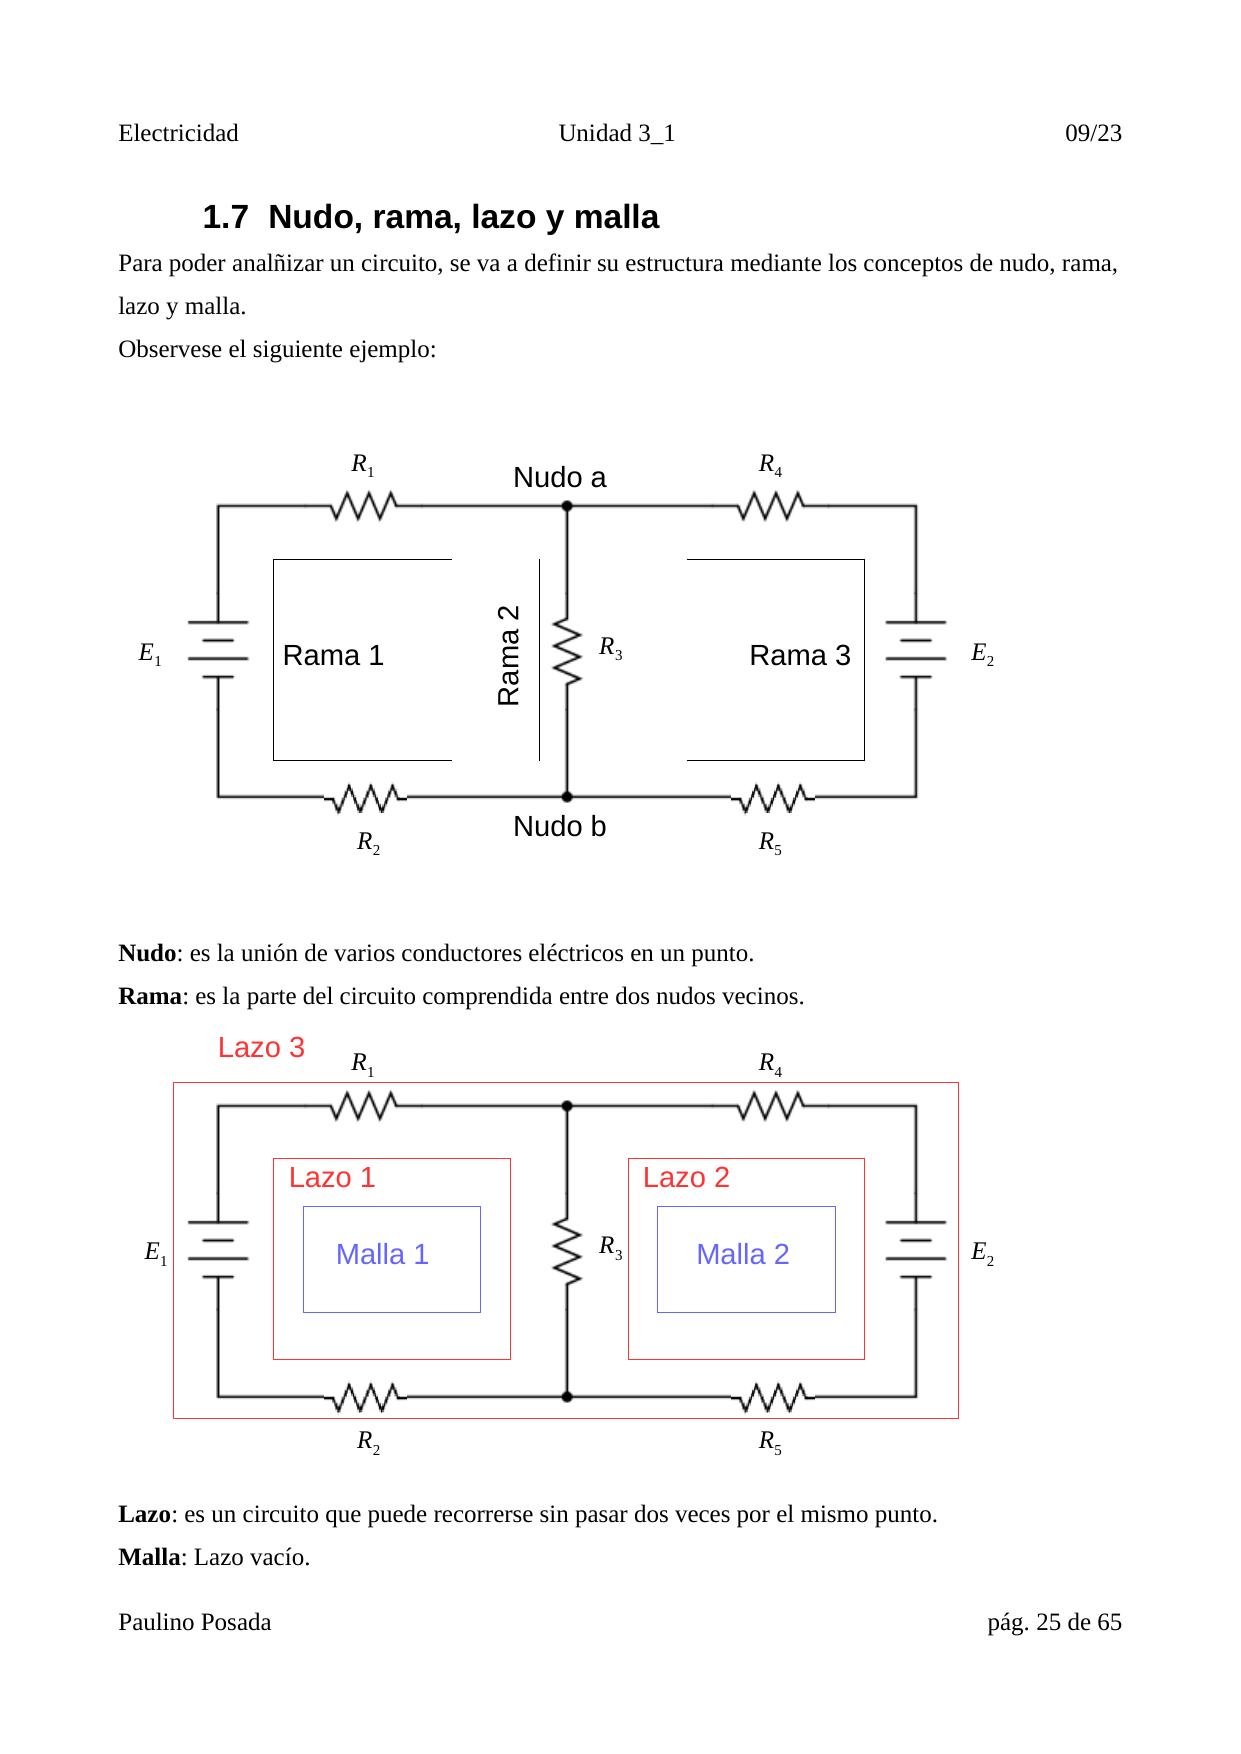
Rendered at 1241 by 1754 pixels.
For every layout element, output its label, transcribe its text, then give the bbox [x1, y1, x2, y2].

subtitle Nudo, rama, lazo y malla [193, 197, 1122, 236]
picture [794, 1046, 1008, 1417]
picture [118, 1046, 338, 1417]
picture [731, 1419, 746, 1428]
picture [238, 1049, 245, 1055]
picture [324, 1419, 344, 1428]
text Malla: Lazo vacío. [118, 1542, 1122, 1571]
text Rama: es la parte del circuito comprendida entre dos nudos vecinos. [118, 981, 1122, 1010]
text Lazo: es un circuito que puede recorrerse sin pasar dos veces por el mismo punto. [118, 1499, 1122, 1528]
picture [174, 1083, 958, 1418]
picture [387, 1046, 746, 1082]
picture [392, 1419, 407, 1428]
picture [794, 1419, 815, 1428]
text Nudo: es la unión de varios conductores eléctricos en un punto. [118, 938, 1122, 967]
picture [268, 1046, 276, 1055]
text Para poder analñizar un circuito, se va a definir su estructura mediante los conceptos de nudo, rama, lazo y malla. [118, 248, 1122, 320]
text Observese el siguiente ejemplo: [118, 334, 1122, 363]
picture [118, 446, 1008, 829]
